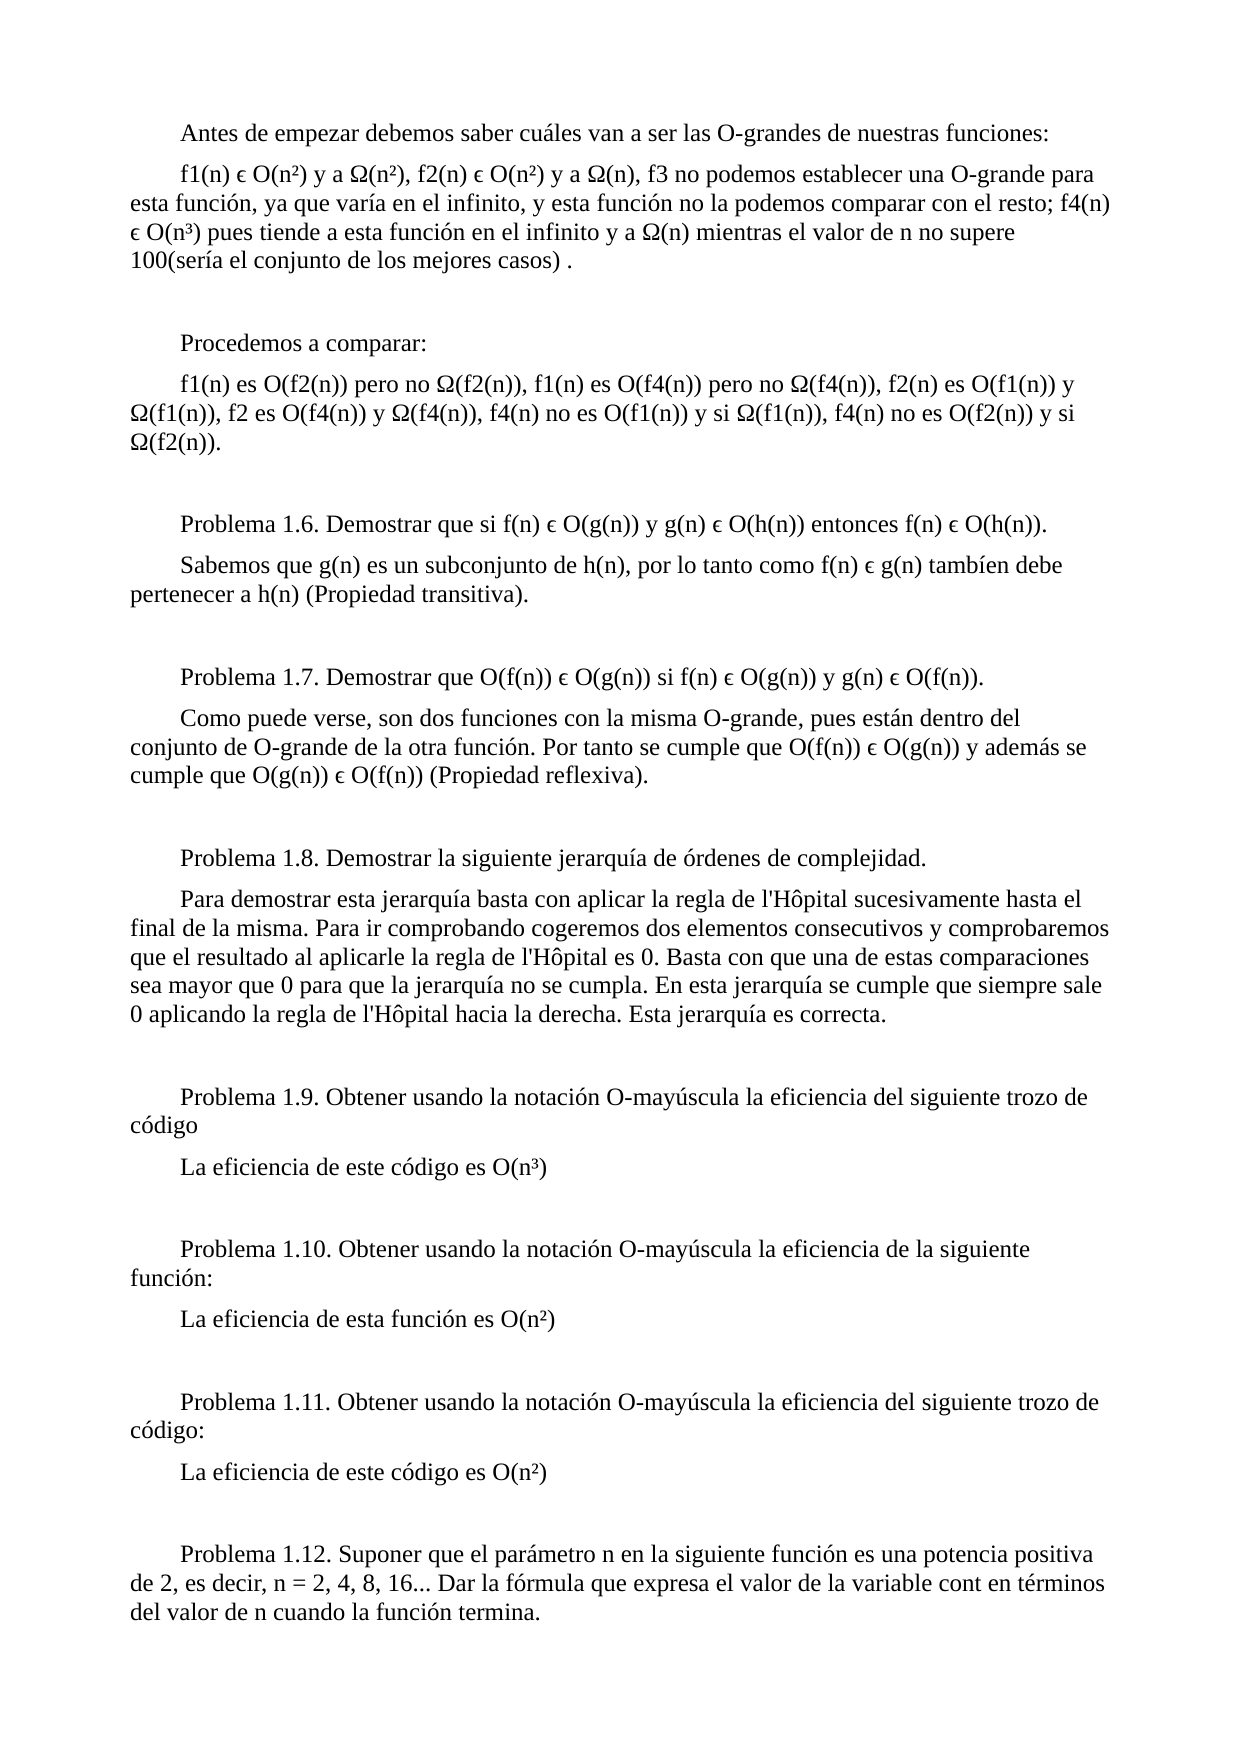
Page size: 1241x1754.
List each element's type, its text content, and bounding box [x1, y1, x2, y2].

text Problema 1.9. Obtener usando la notación O-mayúscula la eficiencia del siguiente trozo de código [130, 1082, 1110, 1139]
text Como puede verse, son dos funciones con la misma O-grande, pues están dentro del conjunto de O-grande de la otra función. Por tanto se cumple que O(f(n)) ϵ O(g(n)) y además se cumple que O(g(n)) ϵ O(f(n)) (Propiedad reflexiva). [130, 703, 1110, 789]
text Antes de empezar debemos saber cuáles van a ser las O-grandes de nuestras funciones: [130, 118, 1110, 147]
text Procedemos a comparar: [130, 328, 1110, 357]
text Problema 1.6. Demostrar que si f(n) ϵ O(g(n)) y g(n) ϵ O(h(n)) entonces f(n) ϵ O(h(n)). [130, 509, 1110, 538]
text La eficiencia de este código es O(n²) [130, 1457, 1110, 1486]
text La eficiencia de esta función es O(n²) [130, 1304, 1110, 1333]
text Problema 1.11. Obtener usando la notación O-mayúscula la eficiencia del siguiente trozo de código: [130, 1387, 1110, 1444]
text f1(n) es O(f2(n)) pero no Ω(f2(n)), f1(n) es O(f4(n)) pero no Ω(f4(n)), f2(n) es O(f1(n)) y Ω(f1(n)), f2 es O(f4(n)) y Ω(f4(n)), f4(n) no es O(f1(n)) y si Ω(f1(n)), f4(n) no es O(f2(n)) y si Ω(f2(n)). [130, 369, 1110, 456]
text Para demostrar esta jerarquía basta con aplicar la regla de l'Hôpital sucesivamente hasta el final de la misma. Para ir comprobando cogeremos dos elementos consecutivos y comprobaremos que el resultado al aplicarle la regla de l'Hôpital es 0. Basta con que una de estas comparaciones sea mayor que 0 para que la jerarquía no se cumpla. En esta jerarquía se cumple que siempre sale 0 aplicando la regla de l'Hôpital hacia la derecha. Esta jerarquía es correcta. [130, 884, 1110, 1028]
text Problema 1.12. Suponer que el parámetro n en la siguiente función es una potencia positiva de 2, es decir, n = 2, 4, 8, 16... Dar la fórmula que expresa el valor de la variable cont en términos del valor de n cuando la función termina. [130, 1539, 1110, 1626]
text Problema 1.8. Demostrar la siguiente jerarquía de órdenes de complejidad. [130, 843, 1110, 872]
text Problema 1.10. Obtener usando la notación O-mayúscula la eficiencia de la siguiente función: [130, 1234, 1110, 1292]
text La eficiencia de este código es O(n³) [130, 1152, 1110, 1181]
text Problema 1.7. Demostrar que O(f(n)) ϵ O(g(n)) si f(n) ϵ O(g(n)) y g(n) ϵ O(f(n)). [130, 662, 1110, 691]
text Sabemos que g(n) es un subconjunto de h(n), por lo tanto como f(n) ϵ g(n) tambíen debe pertenecer a h(n) (Propiedad transitiva). [130, 551, 1110, 608]
text f1(n) ϵ O(n²) y a Ω(n²), f2(n) ϵ O(n²) y a Ω(n), f3 no podemos establecer una O-grande para esta función, ya que varía en el infinito, y esta función no la podemos comparar con el resto; f4(n) ϵ O(n³) pues tiende a esta función en el infinito y a Ω(n) mientras el valor de n no supere 100(sería el conjunto de los mejores casos) . [130, 159, 1110, 274]
